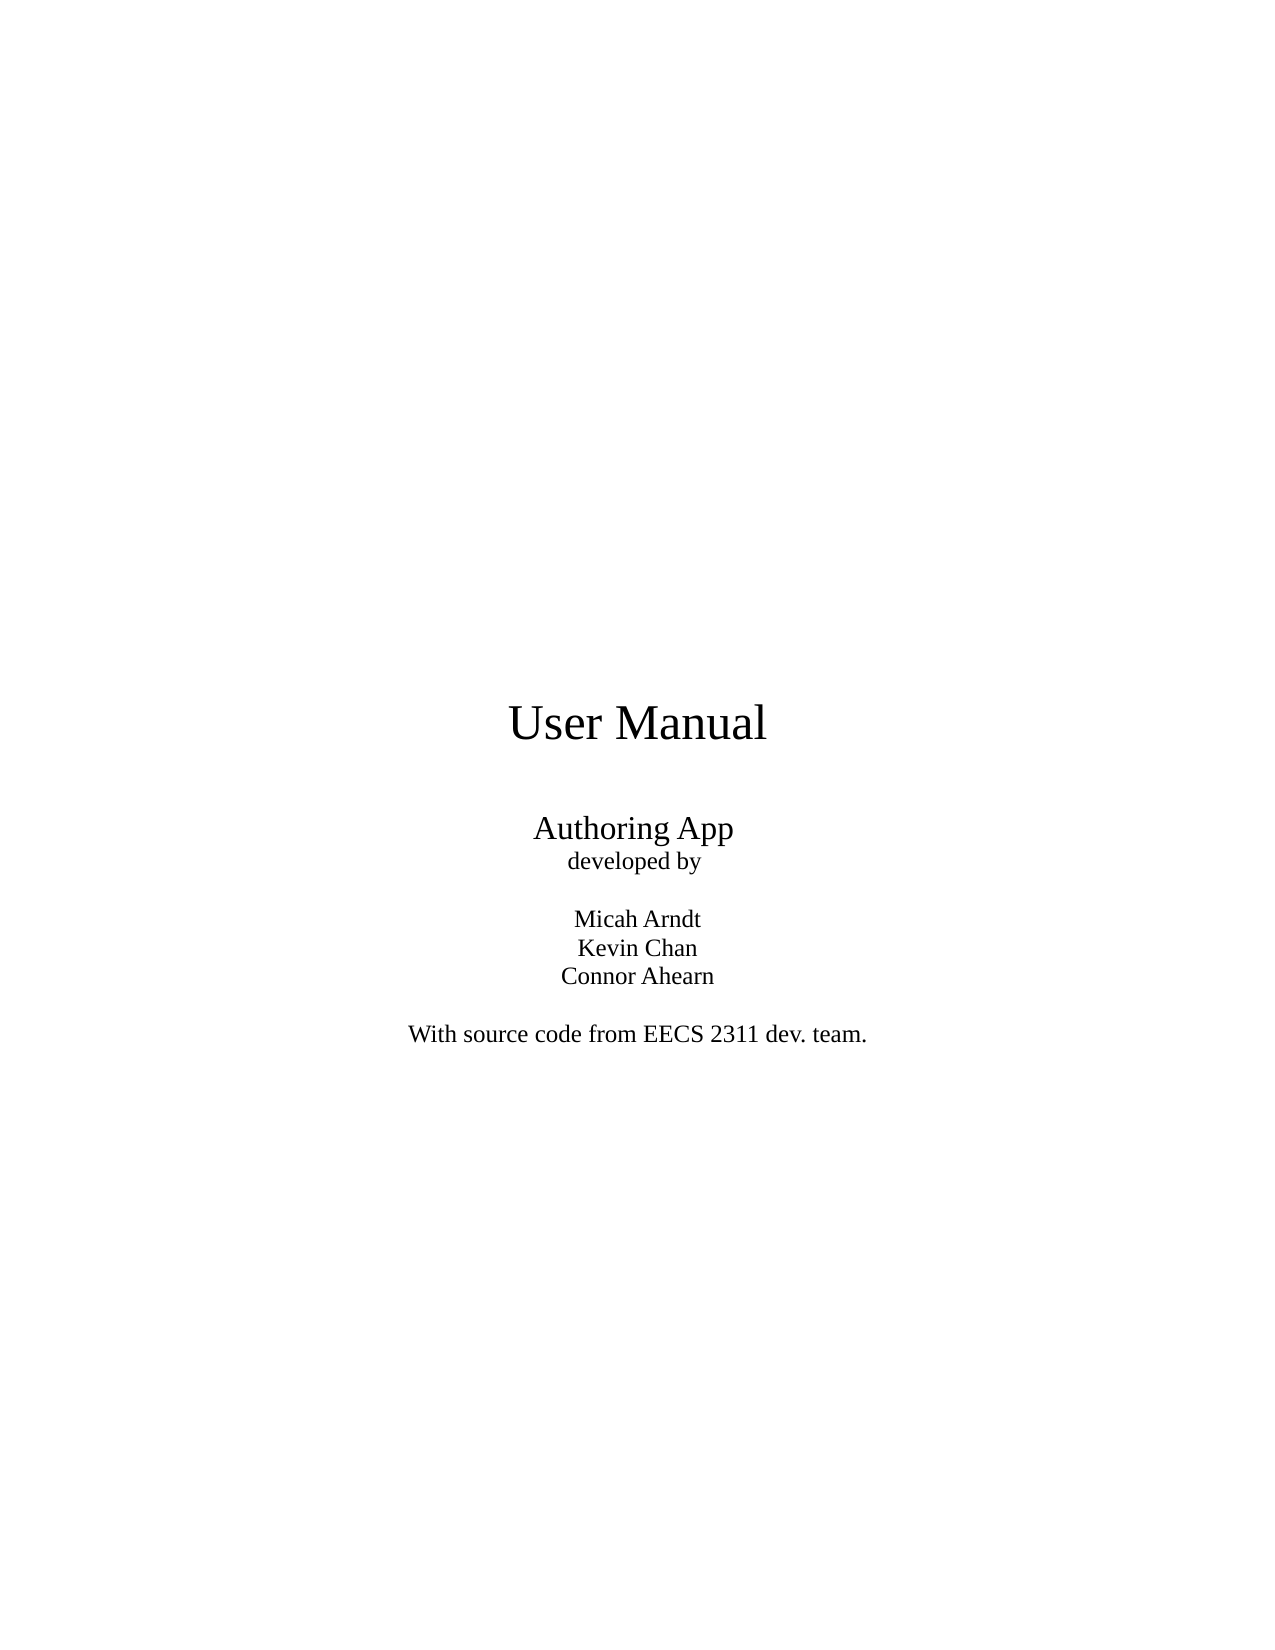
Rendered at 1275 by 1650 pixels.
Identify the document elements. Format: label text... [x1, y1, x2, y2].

text Kevin Chan [118, 933, 1157, 961]
text Micah Arndt [118, 904, 1157, 933]
text With source code from EECS 2311 dev. team. [118, 1019, 1157, 1048]
text Connor Ahearn [118, 961, 1157, 990]
text Authoring App [118, 808, 1157, 846]
text User Manual [118, 693, 1157, 751]
text developed by [118, 846, 1157, 875]
